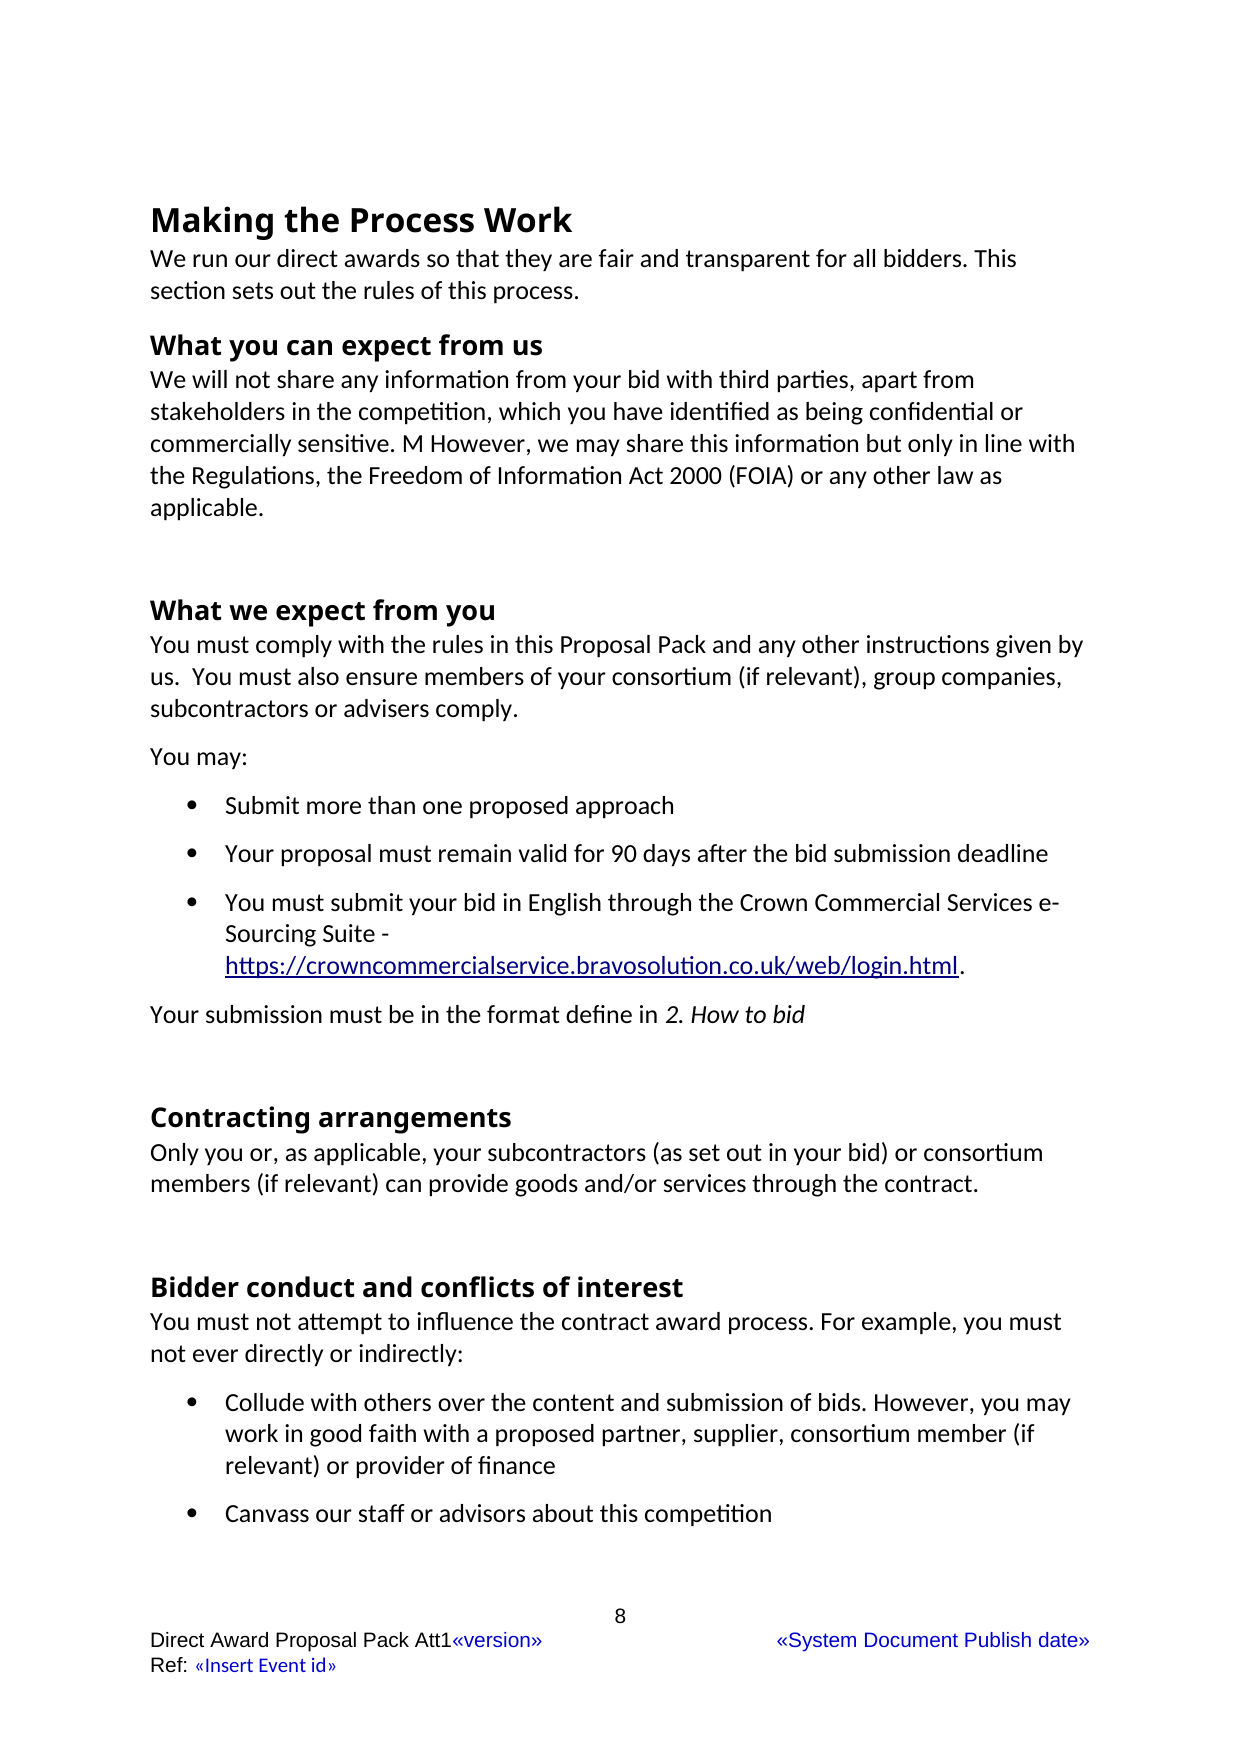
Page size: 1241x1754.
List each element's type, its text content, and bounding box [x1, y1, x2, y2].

subtitle What we expect from you [150, 592, 1090, 628]
subtitle What you can expect from us [150, 327, 1090, 363]
list Submit more than one proposed approach [187, 789, 1090, 821]
list You must submit your bid in English through the Crown Commercial Services e-Sourcing Suite - https://crowncommercialservice.bravosolution.co.uk/web/login.html. [187, 886, 1090, 981]
text Only you or, as applicable, your subcontractors (as set out in your bid) or consortium members (if relevant) can provide goods and/or services through the contract. [150, 1136, 1090, 1199]
list Collude with others over the content and submission of bids. However, you may work in good faith with a proposed partner, supplier, consortium member (if relevant) or provider of finance [187, 1386, 1090, 1481]
text We run our direct awards so that they are fair and transparent for all bidders. This section sets out the rules of this process. [150, 242, 1090, 306]
list Canvass our staff or advisors about this competition [187, 1498, 1090, 1529]
text You must comply with the rules in this Proposal Pack and any other instructions given by us. You must also ensure members of your consortium (if relevant), group companies, subcontractors or advisers comply. [150, 628, 1090, 724]
text You may: [150, 741, 1090, 772]
subtitle Making the Process Work [150, 197, 1090, 242]
list Your proposal must remain valid for 90 days after the bid submission deadline [187, 837, 1090, 869]
subtitle Contracting arrangements [150, 1099, 1090, 1136]
text We will not share any information from your bid with third parties, apart from stakeholders in the competition, which you have identified as being confidential or commercially sensitive. M However, we may share this information but only in line with the Regulations, the Freedom of Information Act 2000 (FOIA) or any other law as applicable. [150, 363, 1090, 522]
subtitle Bidder conduct and conflicts of interest [150, 1268, 1090, 1305]
text Your submission must be in the format define in 2. How to bid [150, 998, 1090, 1029]
text You must not attempt to influence the contract award process. For example, you must not ever directly or indirectly: [150, 1305, 1090, 1369]
